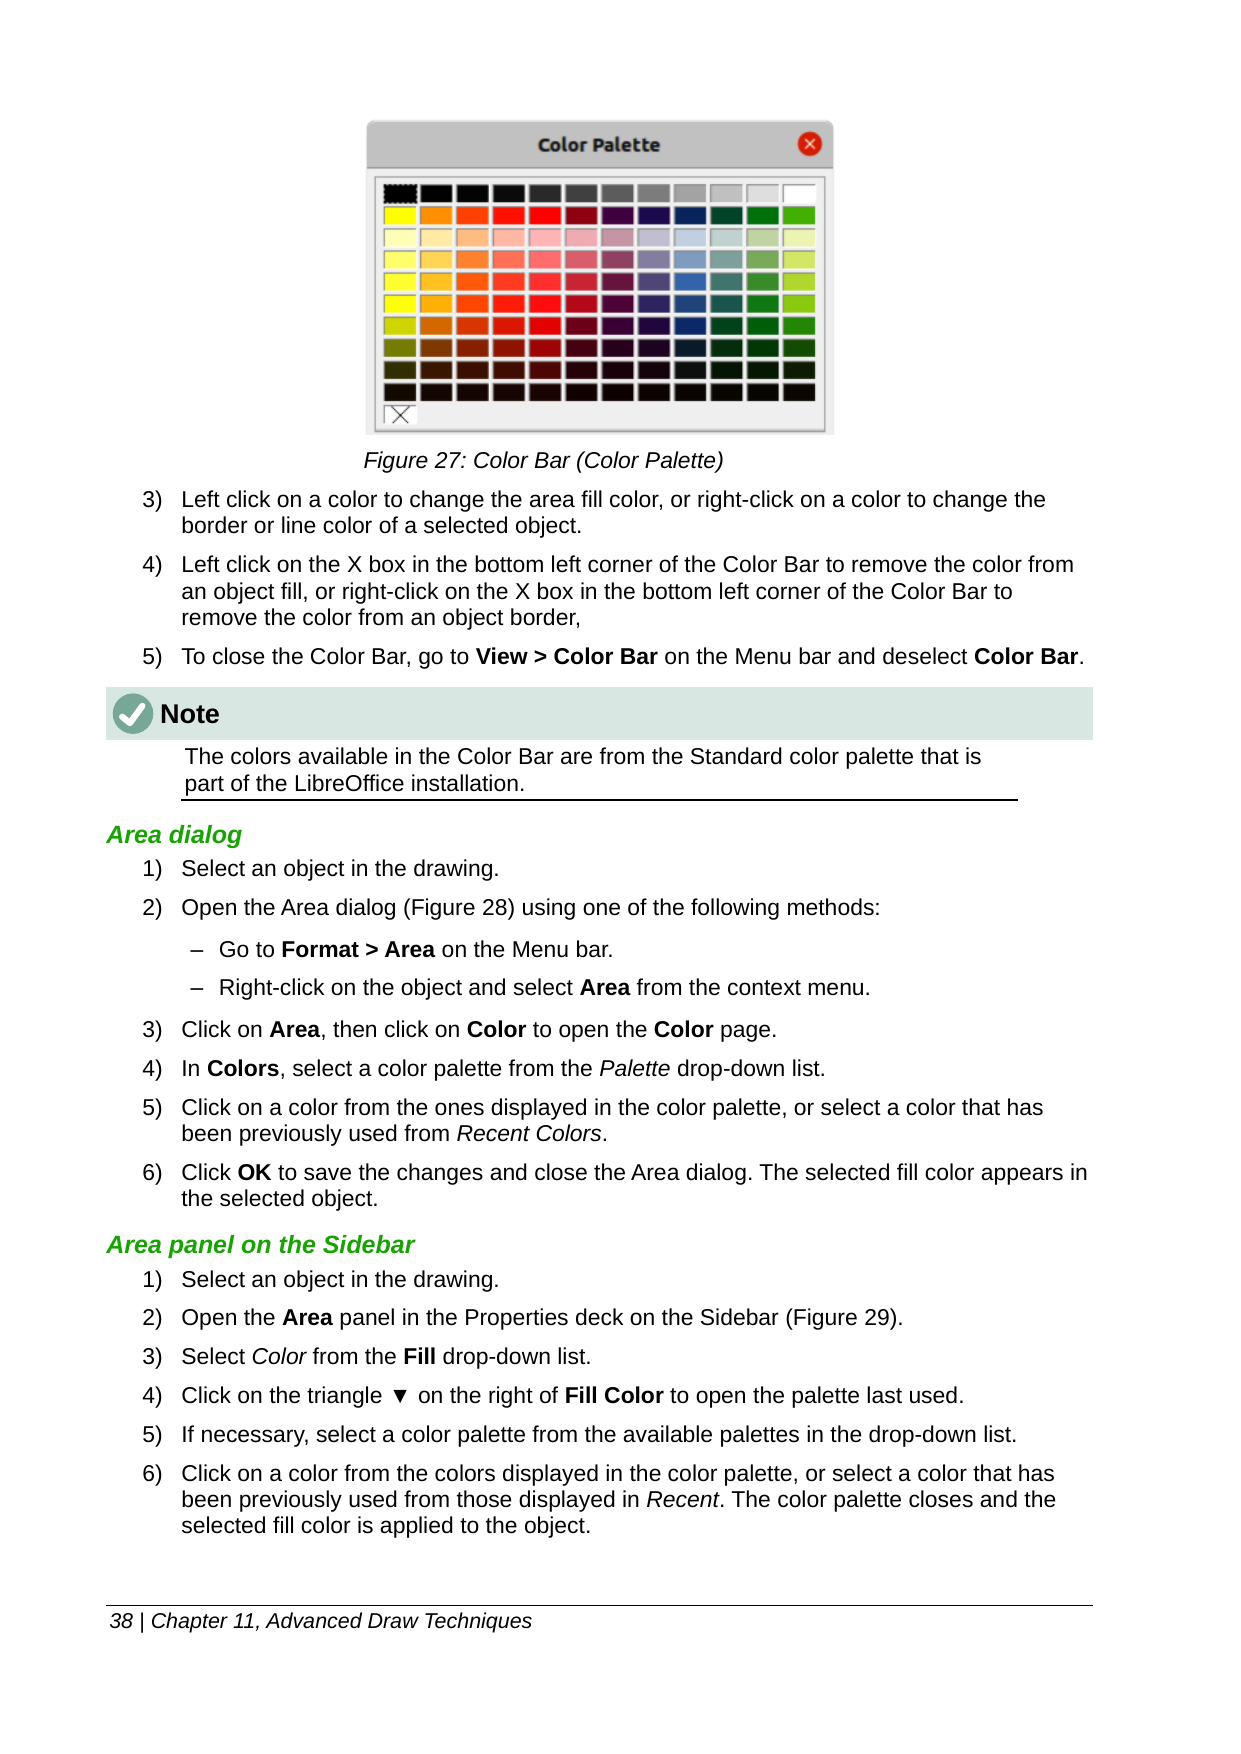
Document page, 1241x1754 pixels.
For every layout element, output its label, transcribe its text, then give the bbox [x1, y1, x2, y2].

list Select Color from the Fill drop-down list. [162, 1343, 1093, 1369]
list Click OK to save the changes and close the Area dialog. The selected fill color appears in the selected object. [162, 1159, 1093, 1212]
list Open the Area dialog (Figure 28) using one of the following methods: [162, 894, 1093, 920]
list Click on the triangle ▼ on the right of Fill Color to open the palette last used. [162, 1382, 1093, 1408]
list Select an object in the drawing. [162, 1266, 1093, 1292]
subtitle Note [106, 687, 1093, 740]
list Select an object in the drawing. [162, 855, 1093, 881]
list If necessary, select a color palette from the available palettes in the drop-down list. [162, 1421, 1093, 1447]
picture [363, 118, 836, 435]
list Left click on the X box in the bottom left corner of the Color Bar to remove the color from an object fill, or right-click on the X box in the bottom left corner of the Color Bar to remove the color from an object border, [162, 551, 1093, 630]
list Left click on a color to change the area fill color, or right-click on a color to change the border or line color of a selected object. [162, 486, 1093, 539]
subtitle Area dialog [106, 820, 1093, 849]
text The colors available in the Color Bar are from the Standard color palette that is part of the LibreOffice installation. [181, 740, 1018, 799]
list In Colors, select a color palette from the Palette drop-down list. [162, 1055, 1093, 1081]
list Click on a color from the colors displayed in the color palette, or select a color that has been previously used from those displayed in Recent. The color palette closes and the selected fill color is applied to the object. [162, 1460, 1093, 1539]
text Figure 27: Color Bar (Color Palette) [363, 447, 836, 473]
list Go to Format > Area on the Menu bar. [187, 933, 1093, 962]
subtitle Area panel on the Sidebar [106, 1231, 1093, 1259]
list Click on a color from the ones displayed in the color palette, or select a color that has been previously used from Recent Colors. [162, 1094, 1093, 1147]
list Click on Area, then click on Color to open the Color page. [162, 1016, 1093, 1042]
list To close the Color Bar, go to View > Color Bar on the Menu bar and deselect Color Bar. [162, 643, 1093, 669]
list Open the Area panel in the Properties deck on the Sidebar (Figure 29). [162, 1304, 1093, 1331]
list Right-click on the object and select Area from the context menu. [187, 971, 1093, 1004]
